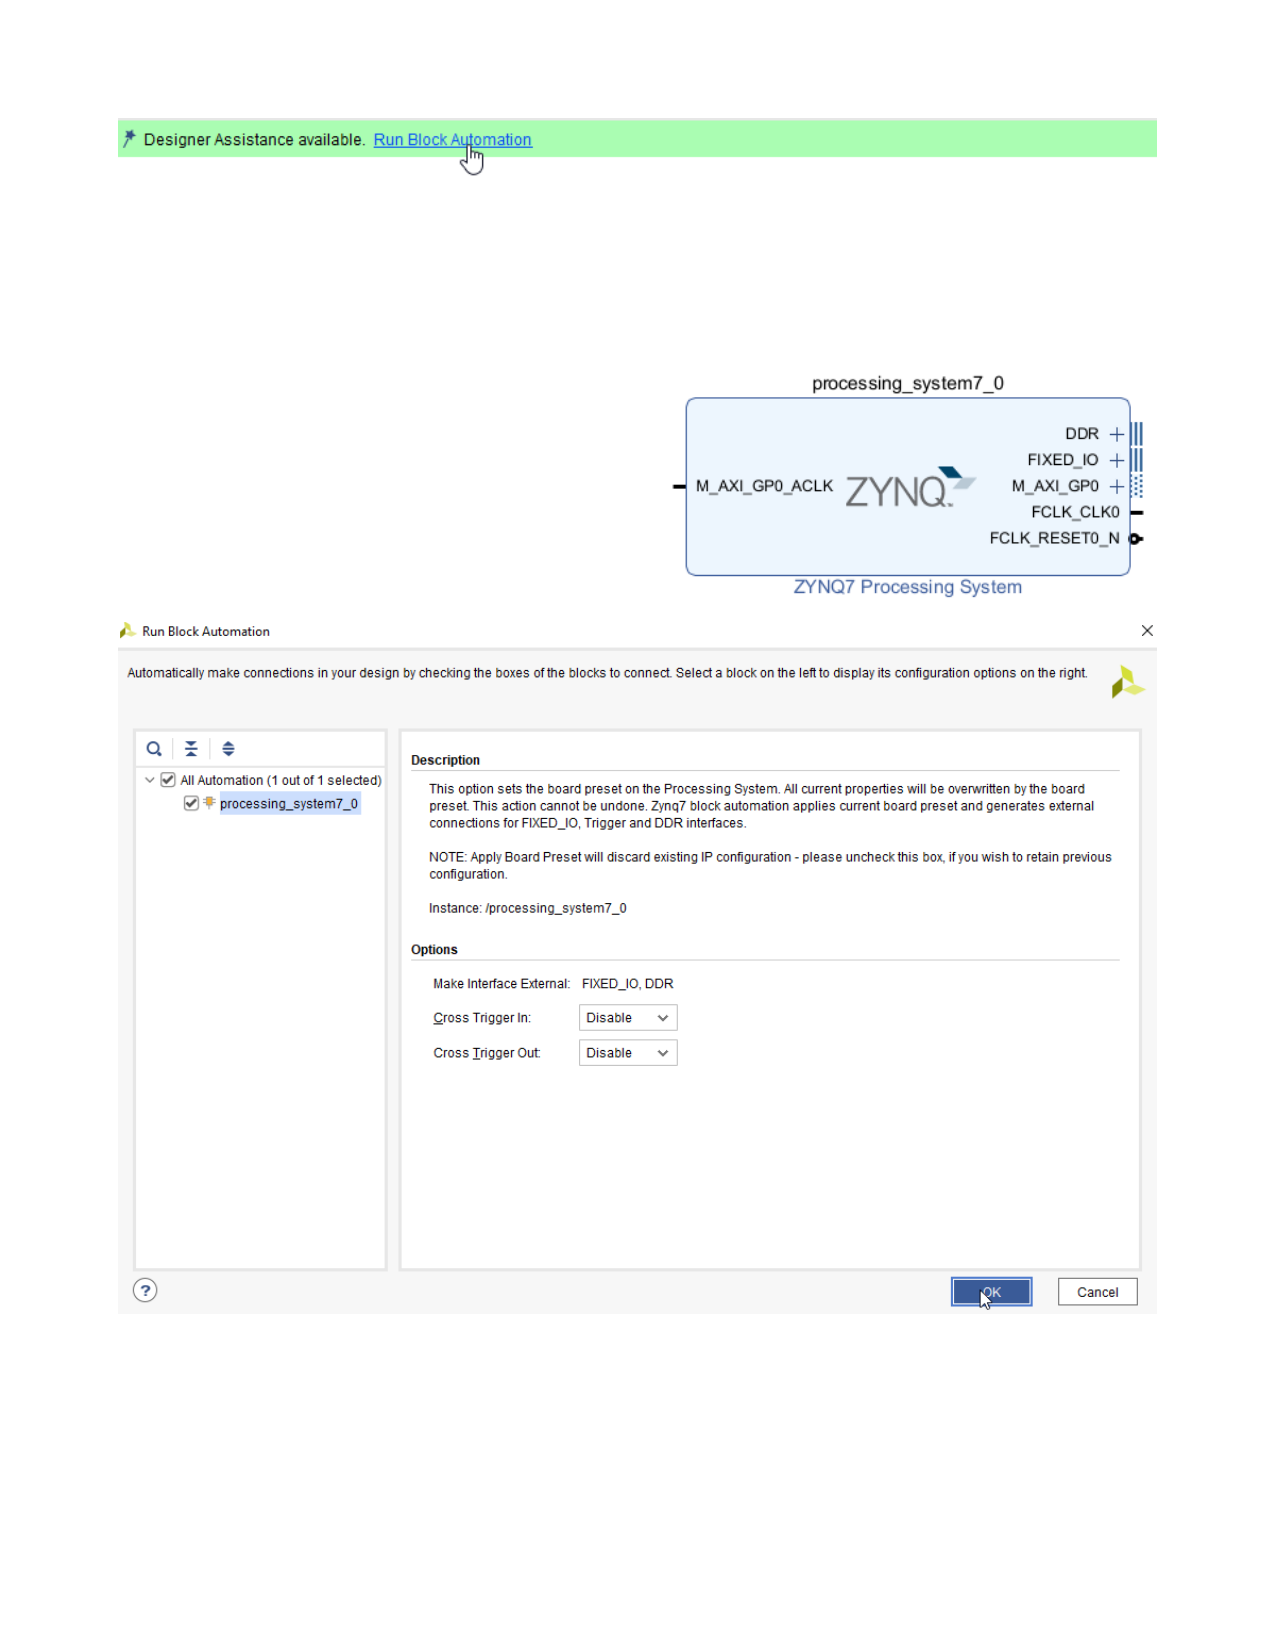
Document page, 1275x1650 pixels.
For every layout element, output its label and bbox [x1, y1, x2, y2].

picture [118, 118, 1157, 1314]
